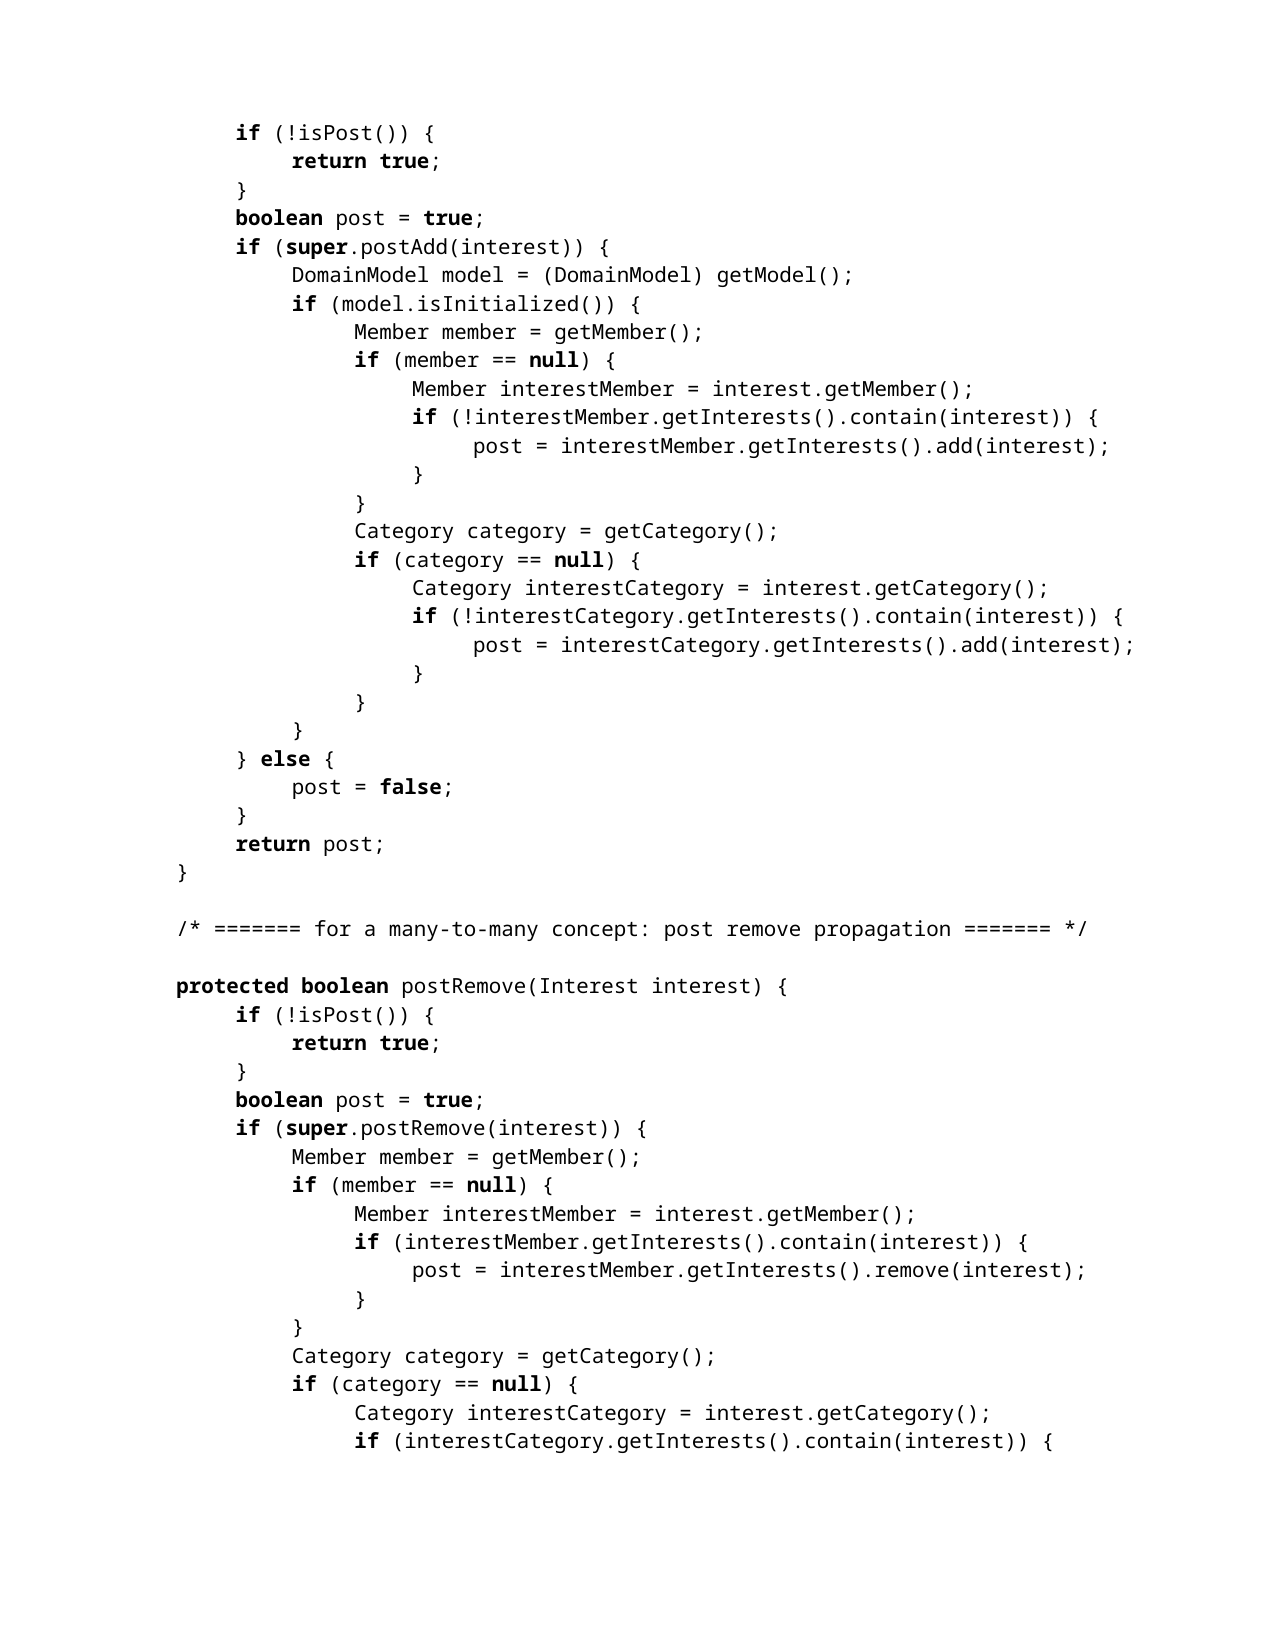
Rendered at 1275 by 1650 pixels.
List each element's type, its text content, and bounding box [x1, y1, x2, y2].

text Member interestMember = interest.getMember(); [118, 1199, 1157, 1227]
text if (super.postRemove(interest)) { [118, 1113, 1157, 1142]
text return true; [118, 147, 1157, 175]
text DomainModel model = (DomainModel) getModel(); [118, 260, 1157, 289]
text if (!interestMember.getInterests().contain(interest)) { [118, 402, 1157, 431]
text if (model.isInitialized()) { [118, 289, 1157, 317]
text post = false; [118, 772, 1157, 801]
text } [118, 1312, 1157, 1341]
text } [118, 658, 1157, 687]
text } [118, 459, 1157, 488]
text if (category == null) { [118, 545, 1157, 573]
text if (member == null) { [118, 346, 1157, 374]
text return true; [118, 1028, 1157, 1057]
text Member interestMember = interest.getMember(); [118, 374, 1157, 402]
text if (!isPost()) { [118, 118, 1157, 147]
text if (super.postAdd(interest)) { [118, 232, 1157, 260]
text if (member == null) { [118, 1170, 1157, 1199]
text protected boolean postRemove(Interest interest) { [118, 971, 1157, 1000]
text } [118, 175, 1157, 203]
text Member member = getMember(); [118, 317, 1157, 346]
text } [118, 801, 1157, 829]
text /* ======= for a many-to-many concept: post remove propagation ======= */ [118, 914, 1157, 943]
text Category category = getCategory(); [118, 516, 1157, 545]
text if (category == null) { [118, 1369, 1157, 1398]
text Category category = getCategory(); [118, 1341, 1157, 1369]
text } [118, 687, 1157, 715]
text } [118, 857, 1157, 886]
text post = interestCategory.getInterests().add(interest); [118, 630, 1157, 658]
text if (interestCategory.getInterests().contain(interest)) { [118, 1426, 1157, 1455]
text boolean post = true; [118, 203, 1157, 232]
text if (!isPost()) { [118, 1000, 1157, 1028]
text Member member = getMember(); [118, 1142, 1157, 1170]
text boolean post = true; [118, 1085, 1157, 1113]
text Category interestCategory = interest.getCategory(); [118, 573, 1157, 602]
text } else { [118, 744, 1157, 772]
text } [118, 715, 1157, 744]
text if (!interestCategory.getInterests().contain(interest)) { [118, 602, 1157, 630]
text post = interestMember.getInterests().remove(interest); [118, 1256, 1157, 1284]
text } [118, 1057, 1157, 1085]
text return post; [118, 829, 1157, 857]
text Category interestCategory = interest.getCategory(); [118, 1398, 1157, 1426]
text post = interestMember.getInterests().add(interest); [118, 431, 1157, 459]
text if (interestMember.getInterests().contain(interest)) { [118, 1227, 1157, 1256]
text } [118, 488, 1157, 516]
text } [118, 1284, 1157, 1312]
